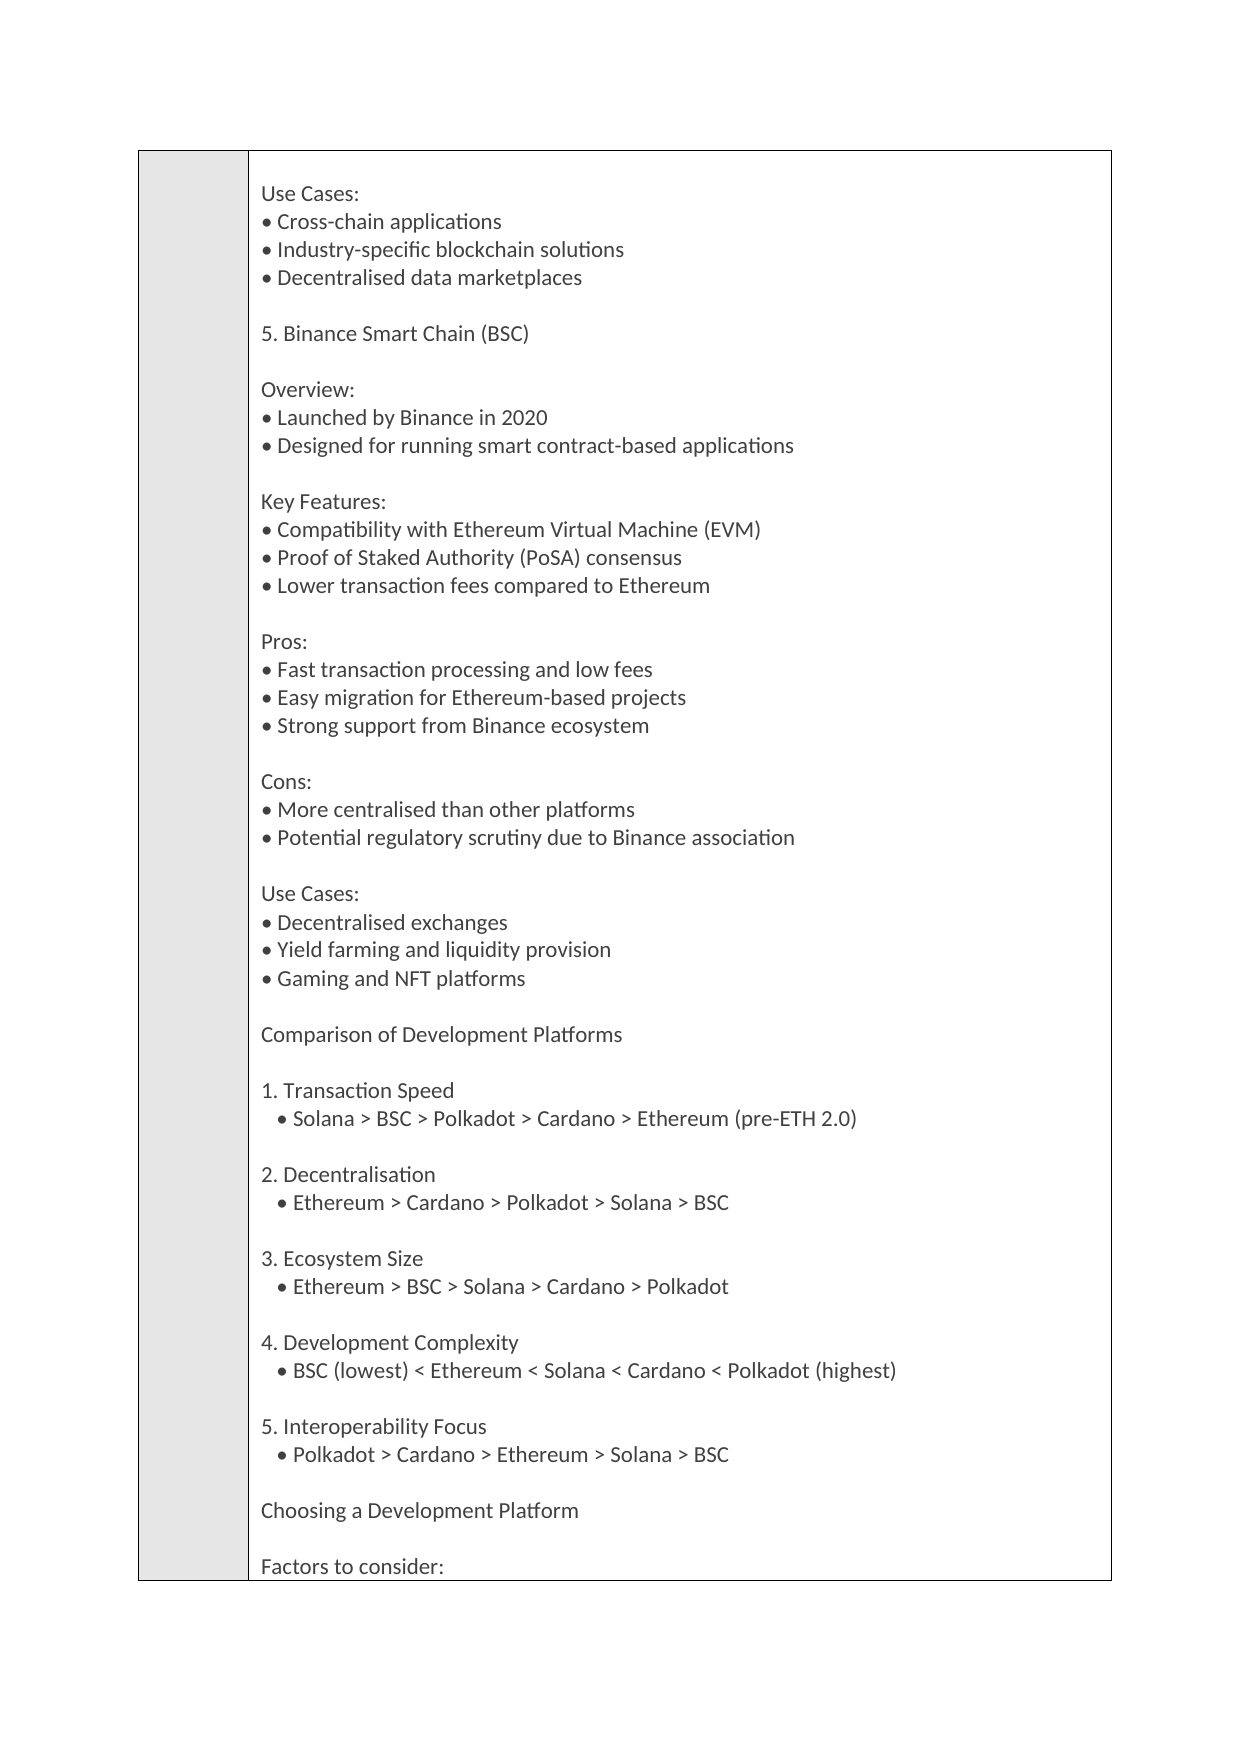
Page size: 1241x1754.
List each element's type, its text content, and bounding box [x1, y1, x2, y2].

table_cell [139, 151, 248, 1580]
table_cell Use Cases: • Cross-chain applications • Industry-specific blockchain solutions • Decentralised data marketplaces 5. Binance Smart Chain (BSC) Overview: • Launched by Binance in 2020 • Designed for running smart contract-based applications Key Features: • Compatibility with Ethereum Virtual Machine (EVM) • Proof of Staked Authority (PoSA) consensus • Lower transaction fees compared to Ethereum Pros: • Fast transaction processing and low fees • Easy migration for Ethereum-based projects • Strong support from Binance ecosystem Cons: • More centralised than other platforms • Potential regulatory scrutiny due to Binance association Use Cases: • Decentralised exchanges • Yield farming and liquidity provision • Gaming and NFT platforms Comparison of Development Platforms 1. Transaction Speed • Solana > BSC > Polkadot > Cardano > Ethereum (pre-ETH 2.0) 2. Decentralisation • Ethereum > Cardano > Polkadot > Solana > BSC 3. Ecosystem Size • Ethereum > BSC > Solana > Cardano > Polkadot 4. Development Complexity • BSC (lowest) < Ethereum < Solana < Cardano < Polkadot (highest) 5. Interoperability Focus • Polkadot > Cardano > Ethereum > Solana > BSC Choosing a Development Platform Factors to consider: [249, 151, 1111, 1580]
